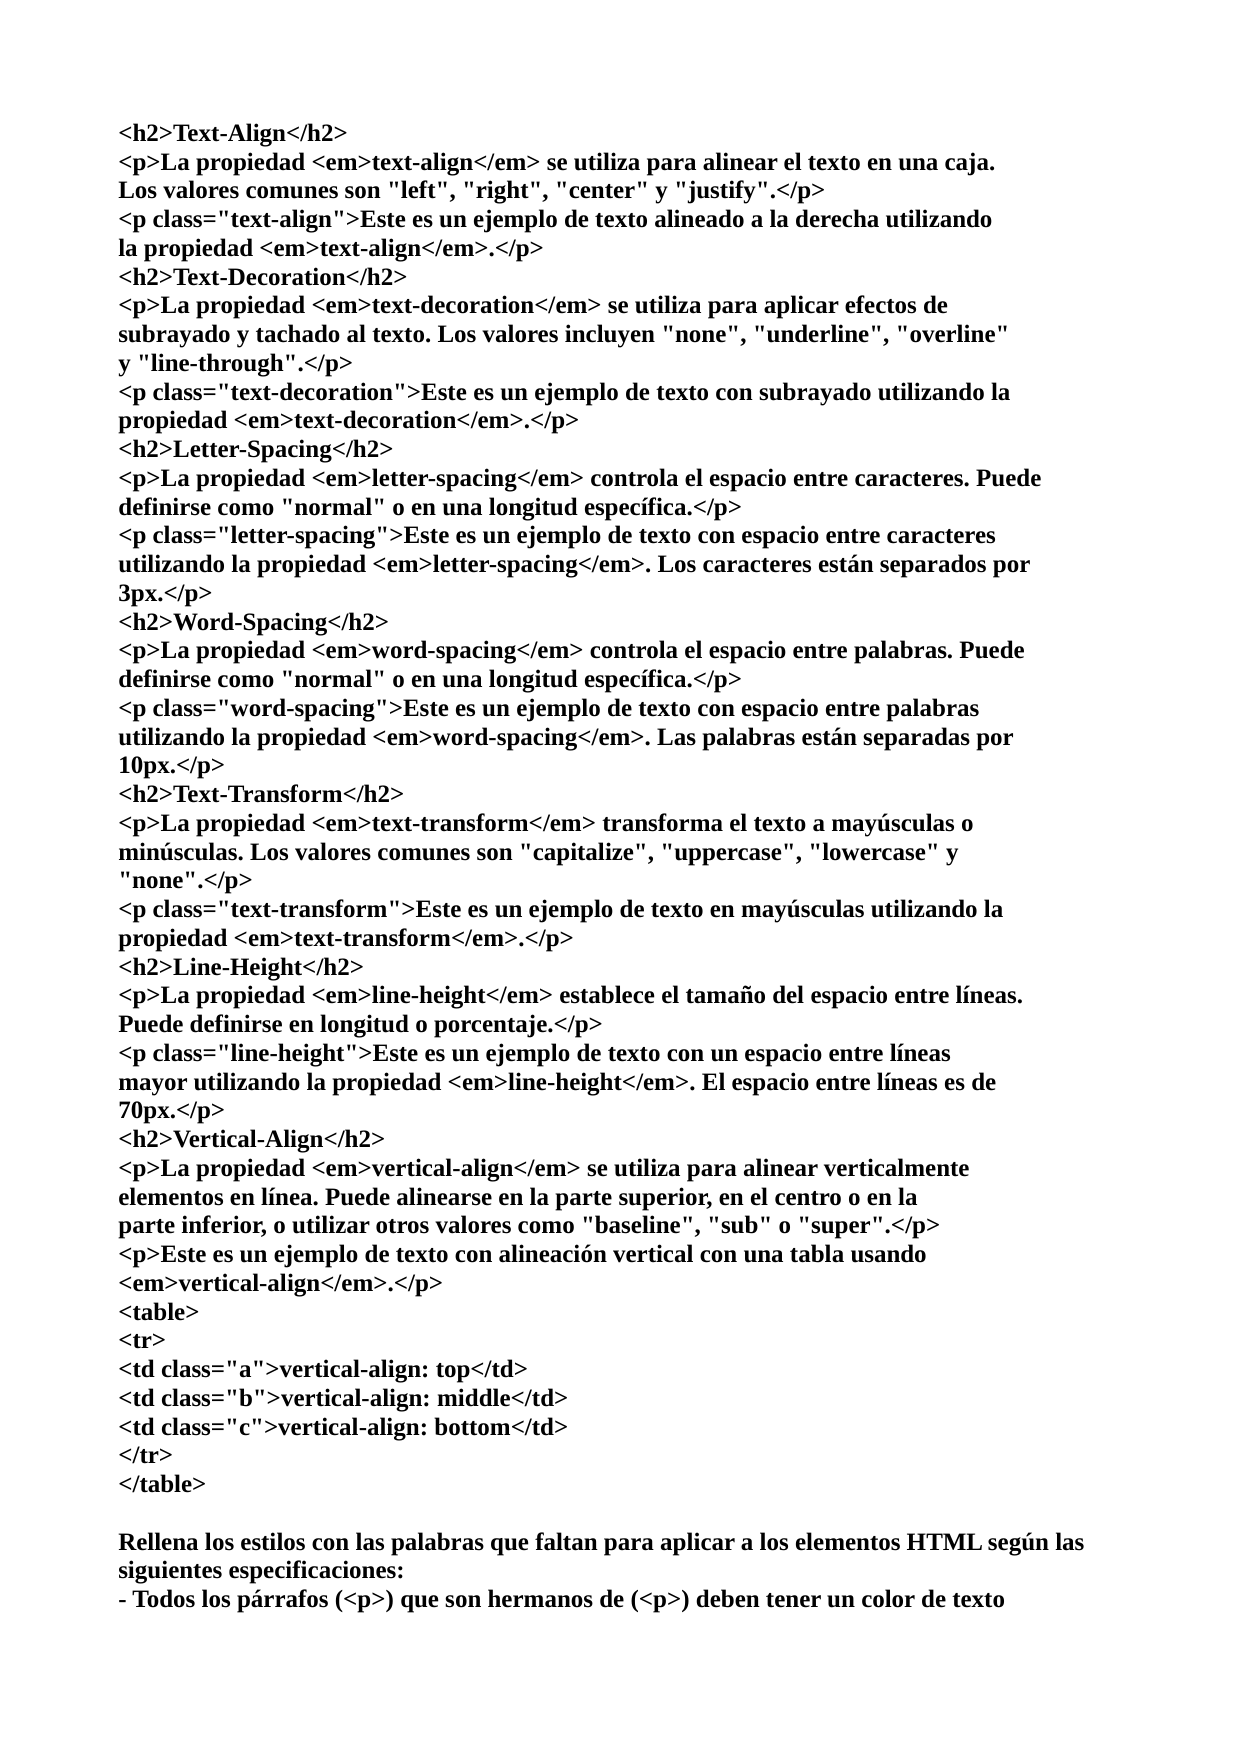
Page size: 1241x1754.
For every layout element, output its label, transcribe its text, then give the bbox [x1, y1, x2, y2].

text <h2>Text-Decoration</h2> [118, 262, 1122, 291]
text mayor utilizando la propiedad <em>line-height</em>. El espacio entre líneas es de [118, 1067, 1122, 1096]
text utilizando la propiedad <em>word-spacing</em>. Las palabras están separadas por [118, 722, 1122, 751]
text Los valores comunes son "left", "right", "center" y "justify".</p> [118, 176, 1122, 204]
text y "line-through".</p> [118, 348, 1122, 377]
text <p class="word-spacing">Este es un ejemplo de texto con espacio entre palabras [118, 693, 1122, 722]
text <h2>Text-Transform</h2> [118, 779, 1122, 808]
text <h2>Word-Spacing</h2> [118, 607, 1122, 636]
text <p class="text-align">Este es un ejemplo de texto alineado a la derecha utilizando [118, 204, 1122, 233]
text <p>La propiedad <em>text-transform</em> transforma el texto a mayúsculas o [118, 808, 1122, 837]
text </table> [118, 1469, 1122, 1498]
text <p>La propiedad <em>line-height</em> establece el tamaño del espacio entre líneas. [118, 981, 1122, 1009]
text propiedad <em>text-decoration</em>.</p> [118, 406, 1122, 434]
text <p class="text-decoration">Este es un ejemplo de texto con subrayado utilizando la [118, 377, 1122, 406]
text Rellena los estilos con las palabras que faltan para aplicar a los elementos HTML según las [118, 1527, 1122, 1556]
text <h2>Vertical-Align</h2> [118, 1124, 1122, 1153]
text - Todos los párrafos (<p>) que son hermanos de (<p>) deben tener un color de texto [118, 1584, 1122, 1613]
text <h2>Line-Height</h2> [118, 952, 1122, 981]
text siguientes especificaciones: [118, 1556, 1122, 1584]
text 3px.</p> [118, 578, 1122, 607]
text <td class="a">vertical-align: top</td> [118, 1354, 1122, 1383]
text propiedad <em>text-transform</em>.</p> [118, 923, 1122, 952]
text subrayado y tachado al texto. Los valores incluyen "none", "underline", "overline" [118, 319, 1122, 348]
text utilizando la propiedad <em>letter-spacing</em>. Los caracteres están separados por [118, 549, 1122, 578]
text <h2>Text-Align</h2> [118, 118, 1122, 147]
text <td class="b">vertical-align: middle</td> [118, 1383, 1122, 1412]
text <h2>Letter-Spacing</h2> [118, 434, 1122, 463]
text </tr> [118, 1441, 1122, 1469]
text <td class="c">vertical-align: bottom</td> [118, 1412, 1122, 1441]
text <p class="letter-spacing">Este es un ejemplo de texto con espacio entre caracteres [118, 521, 1122, 549]
text la propiedad <em>text-align</em>.</p> [118, 233, 1122, 262]
text <p>La propiedad <em>letter-spacing</em> controla el espacio entre caracteres. Puede [118, 463, 1122, 492]
text "none".</p> [118, 866, 1122, 894]
text 70px.</p> [118, 1096, 1122, 1124]
text Puede definirse en longitud o porcentaje.</p> [118, 1009, 1122, 1038]
text <p>Este es un ejemplo de texto con alineación vertical con una tabla usando [118, 1239, 1122, 1268]
text <p>La propiedad <em>vertical-align</em> se utiliza para alinear verticalmente [118, 1153, 1122, 1182]
text <em>vertical-align</em>.</p> [118, 1268, 1122, 1297]
text minúsculas. Los valores comunes son "capitalize", "uppercase", "lowercase" y [118, 837, 1122, 866]
text elementos en línea. Puede alinearse en la parte superior, en el centro o en la [118, 1182, 1122, 1211]
text <table> [118, 1297, 1122, 1326]
text <p>La propiedad <em>text-decoration</em> se utiliza para aplicar efectos de [118, 291, 1122, 319]
text 10px.</p> [118, 751, 1122, 779]
text <p class="line-height">Este es un ejemplo de texto con un espacio entre líneas [118, 1038, 1122, 1067]
text <tr> [118, 1326, 1122, 1354]
text <p class="text-transform">Este es un ejemplo de texto en mayúsculas utilizando la [118, 894, 1122, 923]
text definirse como "normal" o en una longitud específica.</p> [118, 492, 1122, 521]
text <p>La propiedad <em>word-spacing</em> controla el espacio entre palabras. Puede [118, 636, 1122, 664]
text definirse como "normal" o en una longitud específica.</p> [118, 664, 1122, 693]
text <p>La propiedad <em>text-align</em> se utiliza para alinear el texto en una caja. [118, 147, 1122, 176]
text parte inferior, o utilizar otros valores como "baseline", "sub" o "super".</p> [118, 1211, 1122, 1239]
